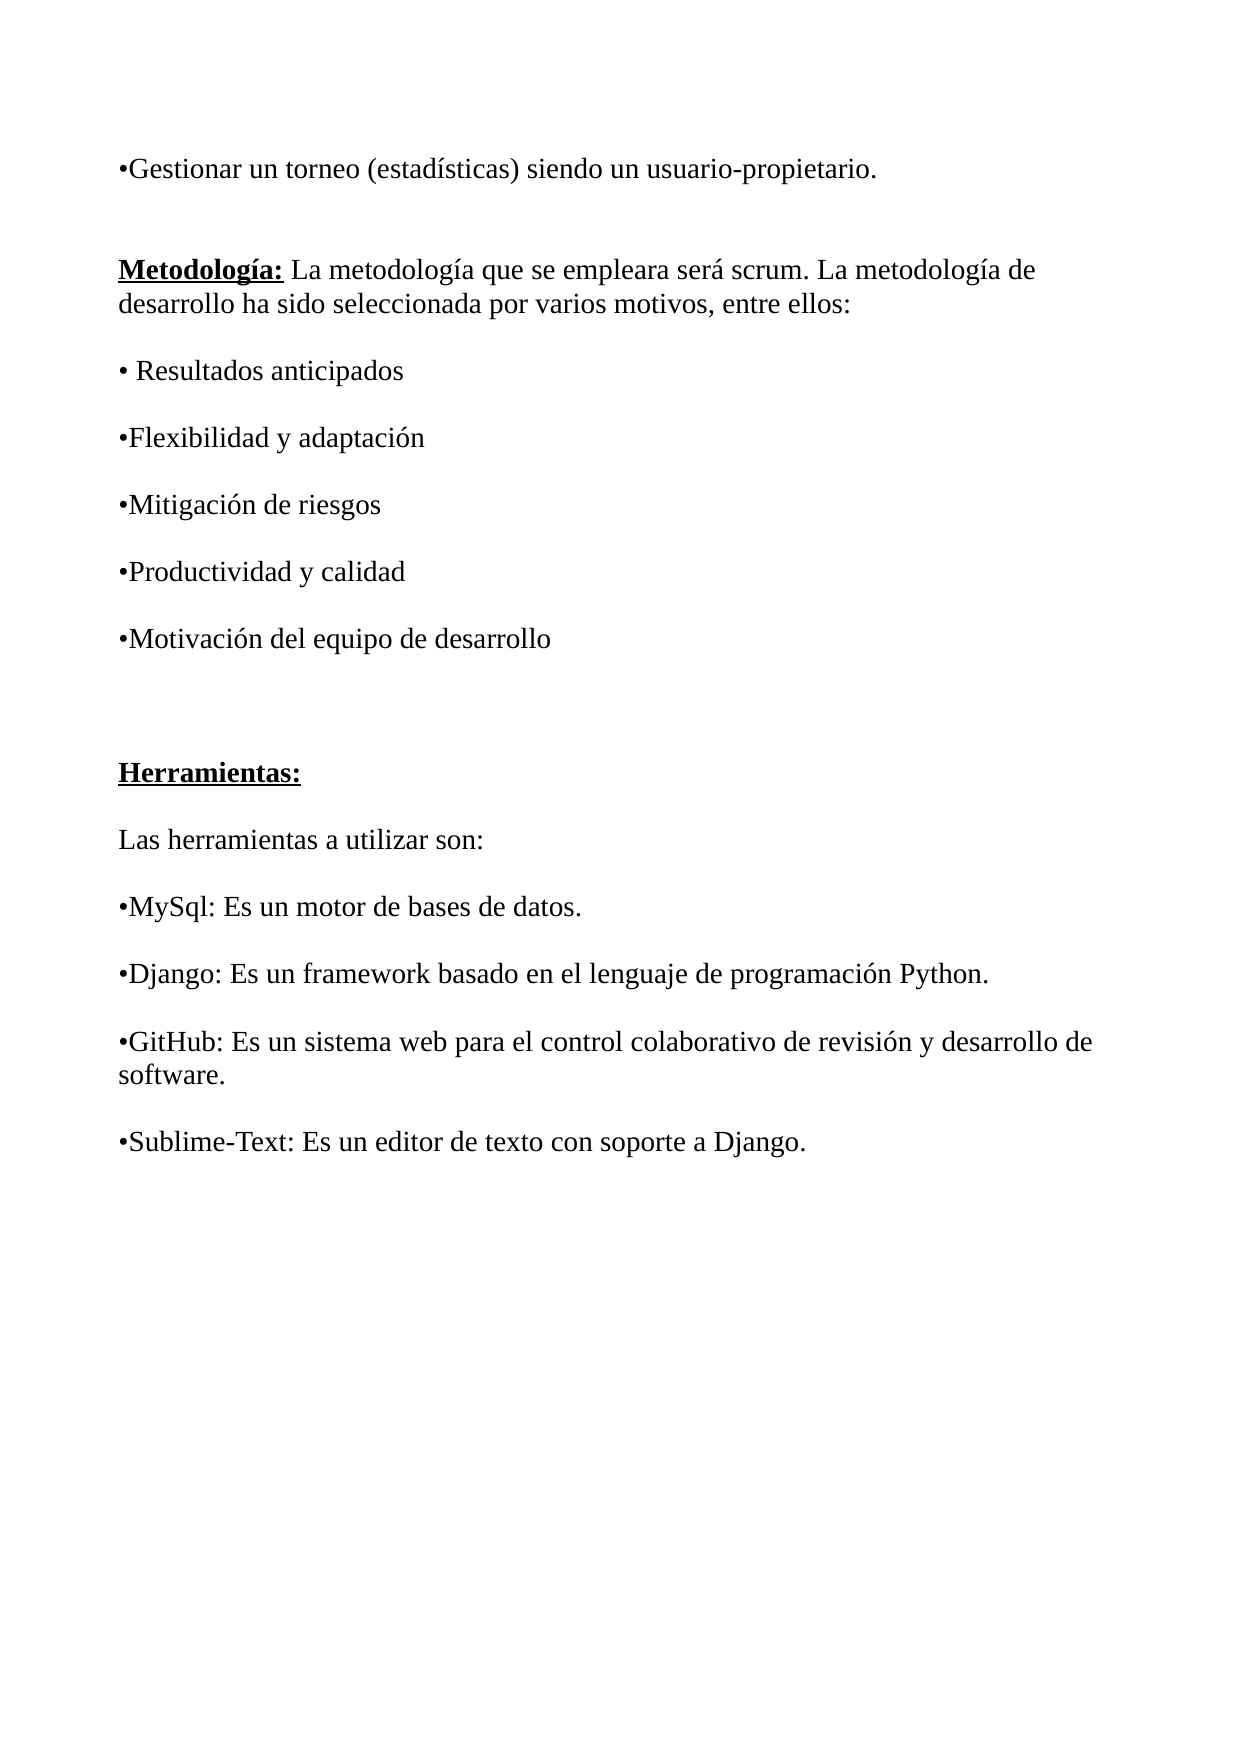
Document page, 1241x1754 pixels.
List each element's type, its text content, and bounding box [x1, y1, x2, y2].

text •Motivación del equipo de desarrollo [118, 621, 1122, 655]
text •Django: Es un framework basado en el lenguaje de programación Python. [118, 957, 1122, 990]
text •MySql: Es un motor de bases de datos. [118, 889, 1122, 923]
text •Sublime-Text: Es un editor de texto con soporte a Django. [118, 1124, 1122, 1158]
text •Mitigación de riesgos [118, 487, 1122, 521]
text Herramientas: [118, 755, 1122, 789]
text software. [118, 1057, 1122, 1091]
text Las herramientas a utilizar son: [118, 822, 1122, 856]
text •Productividad y calidad [118, 554, 1122, 588]
text •Flexibilidad y adaptación [118, 420, 1122, 453]
text • Resultados anticipados [118, 353, 1122, 386]
text Metodología: La metodología que se empleara será scrum. La metodología de desarrollo ha sido seleccionada por varios motivos, entre ellos: [118, 252, 1122, 319]
text •Gestionar un torneo (estadísticas) siendo un usuario-propietario. [118, 152, 1122, 185]
text •GitHub: Es un sistema web para el control colaborativo de revisión y desarrollo de [118, 1024, 1122, 1057]
